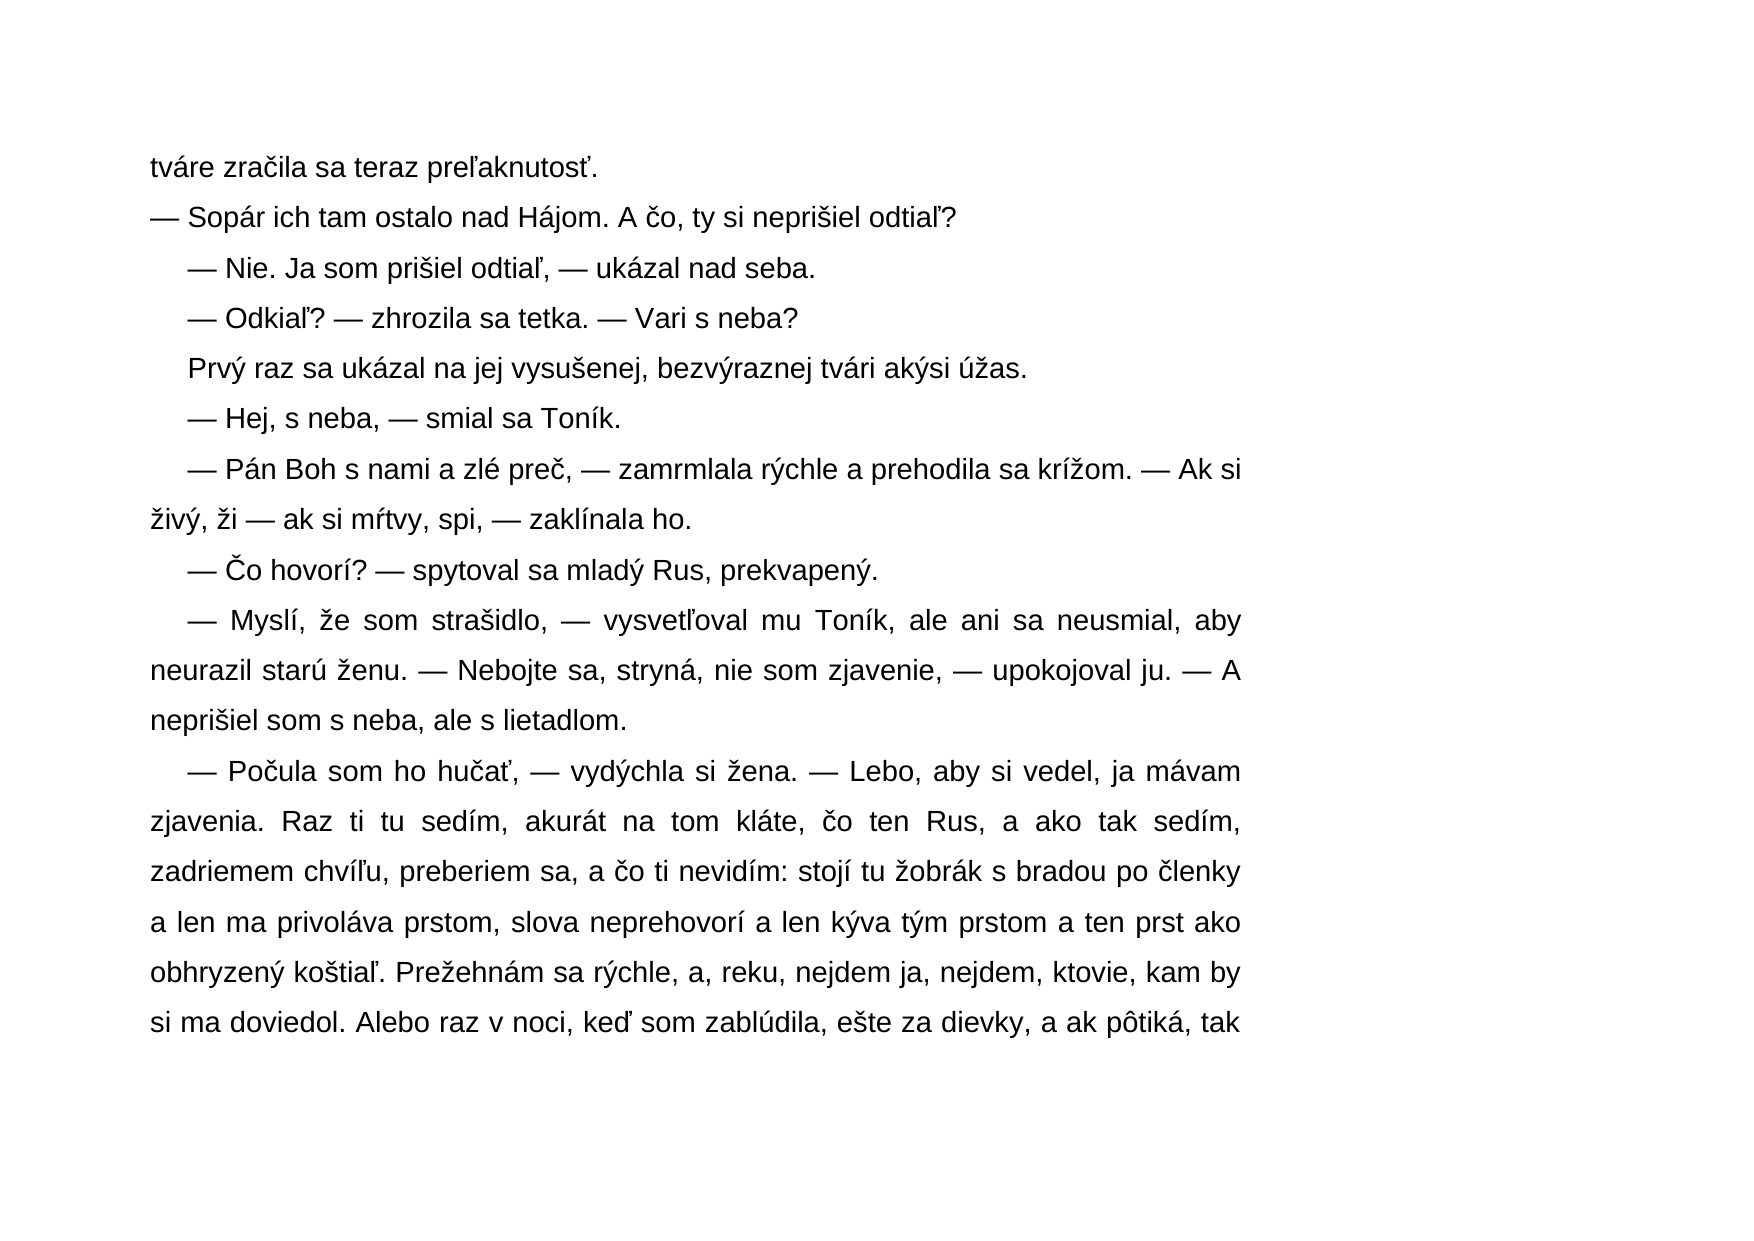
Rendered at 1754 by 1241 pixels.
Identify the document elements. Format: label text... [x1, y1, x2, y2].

text — Nie. Ja som prišiel odtiaľ, — ukázal nad seba. [150, 251, 1243, 284]
text — Počula som ho hučať, — vydýchla si žena. — Lebo, aby si vedel, ja mávam zjavenia. Raz ti tu sedím, akurát na tom kláte, čo ten Rus, a ako tak sedím, zadriemem chvíľu, preberiem sa, a čo ti nevidím: stojí tu žobrák s bradou po členky a len ma privoláva prstom, slova neprehovorí a len kýva tým prstom a ten prst ako obhryzený koštiaľ. Prežehnám sa rýchle, a, reku, nejdem ja, nejdem, ktovie, kam by si ma doviedol. Alebo raz v noci, keď som zablúdila, ešte za dievky, a ak pôtiká, tak [150, 754, 1243, 1039]
text tváre zračila sa teraz preľaknutosť. [150, 150, 1243, 183]
text — Sopár ich tam ostalo nad Hájom. A čo, ty si neprišiel odtiaľ? [150, 200, 1243, 234]
text — Myslí, že som strašidlo, — vysvetľoval mu Toník, ale ani sa neusmial, aby neurazil starú ženu. — Nebojte sa, stryná, nie som zjavenie, — upokojoval ju. — A neprišiel som s neba, ale s lietadlom. [150, 603, 1243, 737]
text Prvý raz sa ukázal na jej vysušenej, bezvýraznej tvári akýsi úžas. [150, 351, 1243, 385]
text — Čo hovorí? — spytoval sa mladý Rus, prekvapený. [150, 552, 1243, 586]
text — Odkiaľ? — zhrozila sa tetka. — Vari s neba? [150, 301, 1243, 334]
text — Pán Boh s nami a zlé preč, — zamrmlala rýchle a prehodila sa krížom. — Ak si živý, ži — ak si mŕtvy, spi, — zaklínala ho. [150, 452, 1243, 536]
text — Hej, s neba, — smial sa Toník. [150, 402, 1243, 435]
